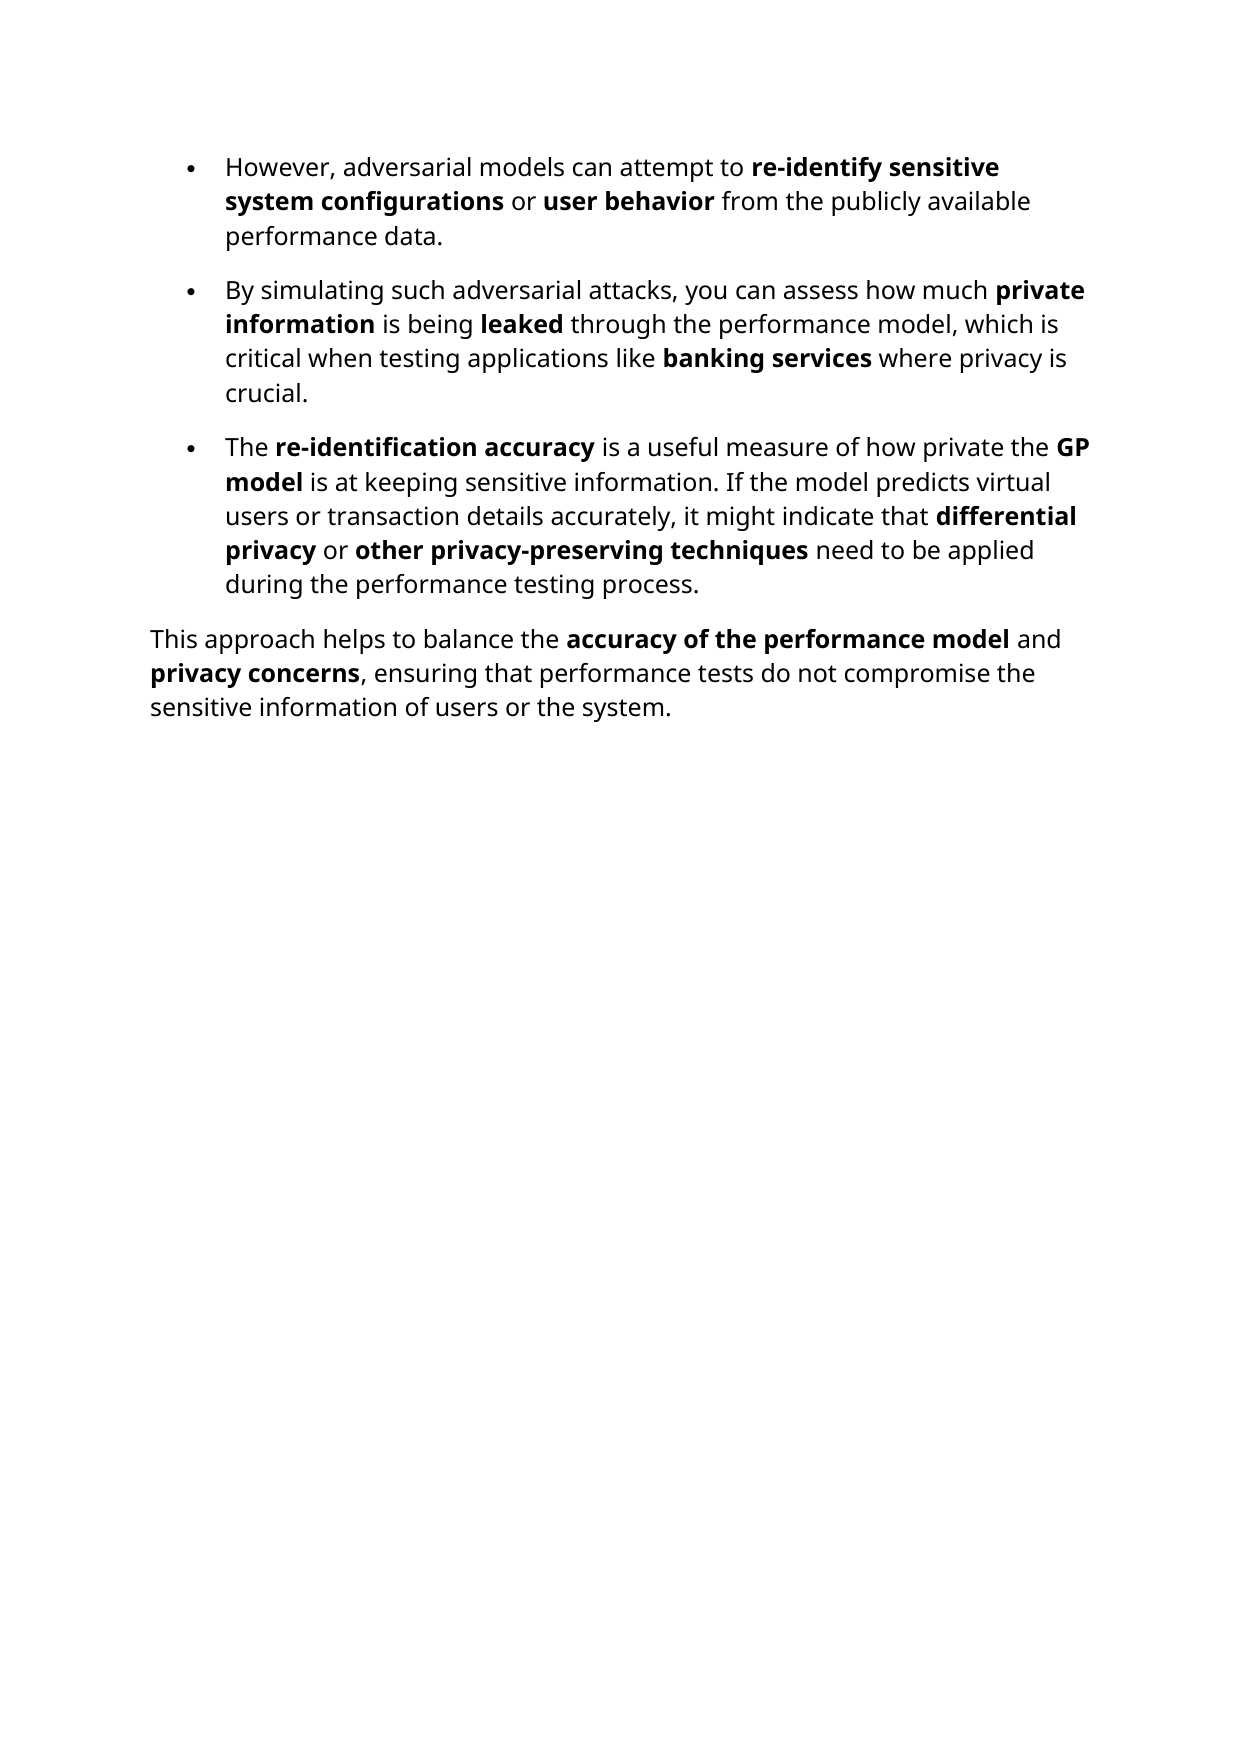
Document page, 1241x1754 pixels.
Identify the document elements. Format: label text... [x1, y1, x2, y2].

list However, adversarial models can attempt to re-identify sensitive system configurations or user behavior from the publicly available performance data. [187, 150, 1090, 252]
text This approach helps to balance the accuracy of the performance model and privacy concerns, ensuring that performance tests do not compromise the sensitive information of users or the system. [150, 621, 1090, 723]
list By simulating such adversarial attacks, you can assess how much private information is being leaked through the performance model, which is critical when testing applications like banking services where privacy is crucial. [187, 273, 1090, 409]
list The re-identification accuracy is a useful measure of how private the GP model is at keeping sensitive information. If the model predicts virtual users or transaction details accurately, it might indicate that differential privacy or other privacy-preserving techniques need to be applied during the performance testing process. [187, 430, 1090, 600]
